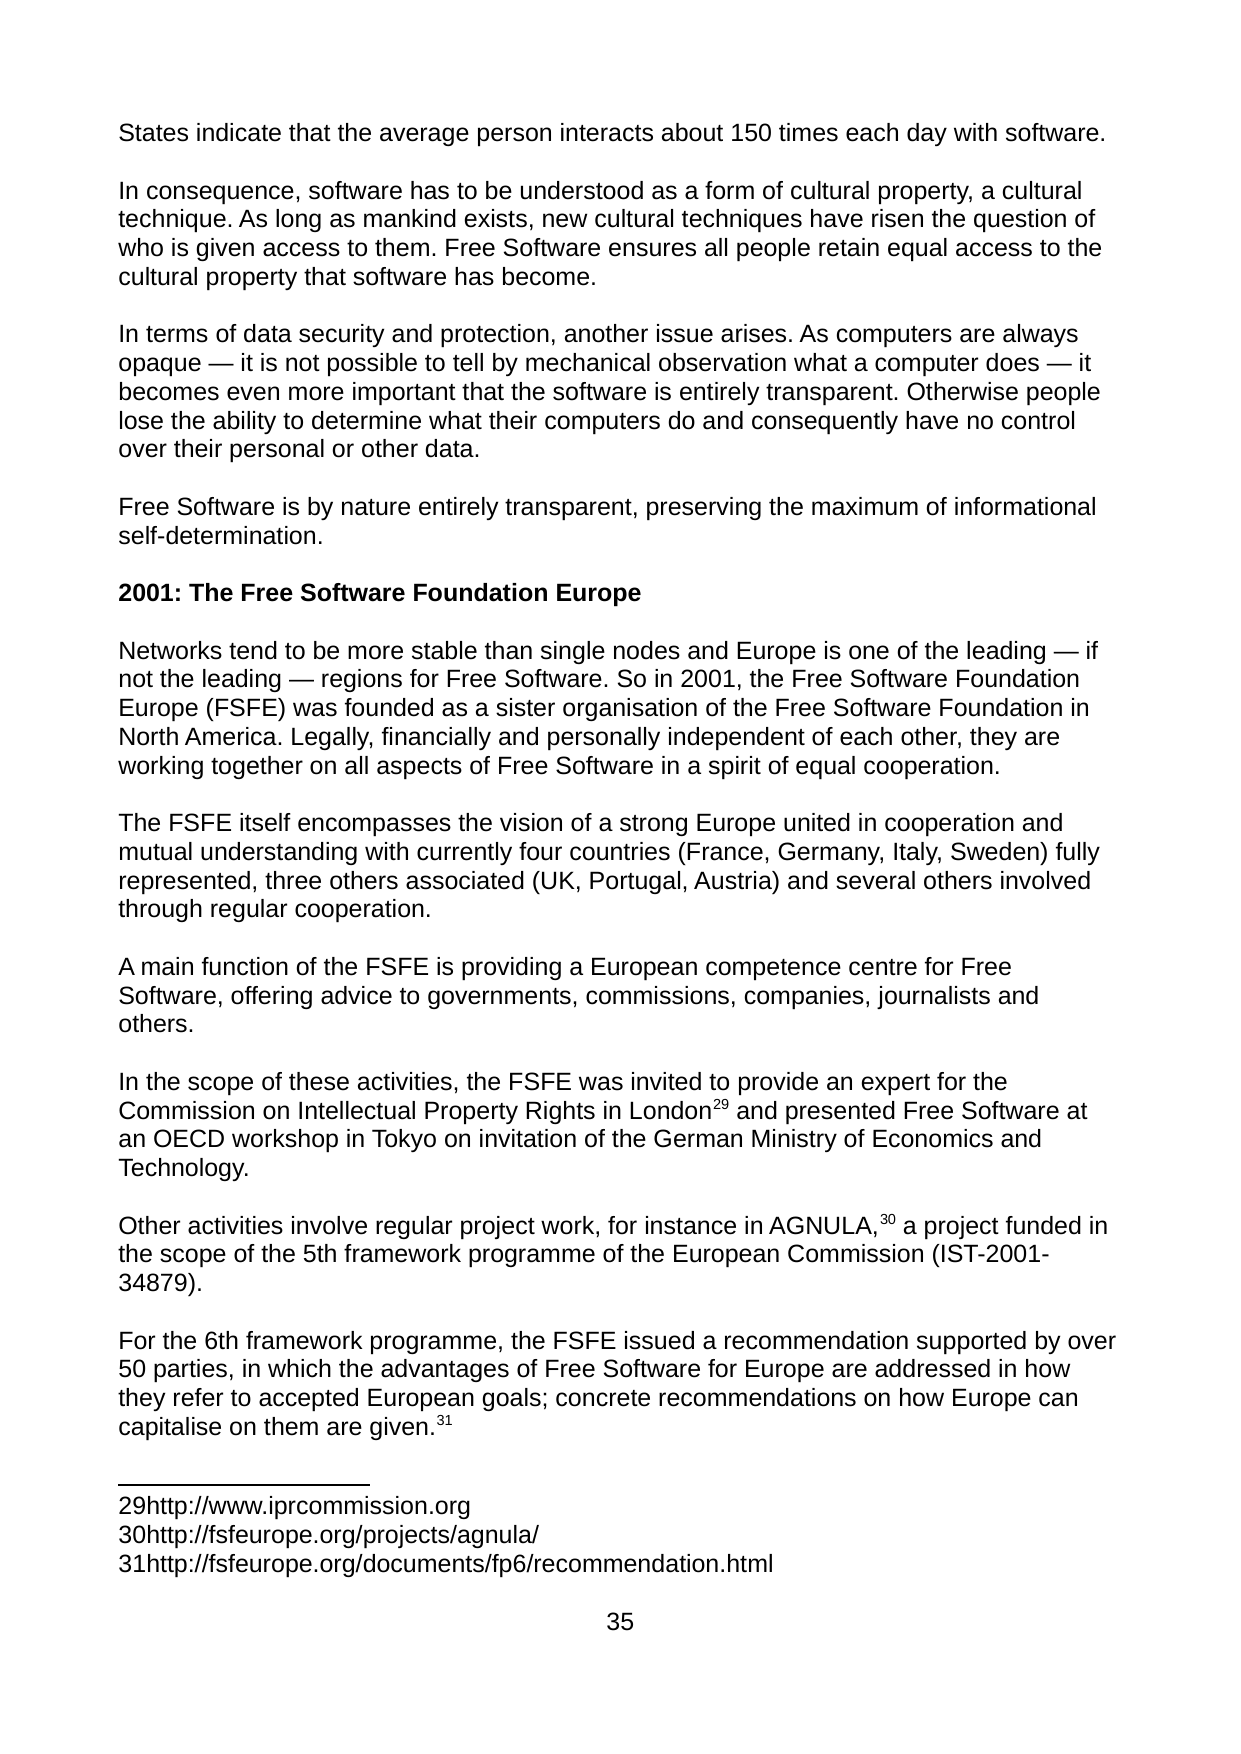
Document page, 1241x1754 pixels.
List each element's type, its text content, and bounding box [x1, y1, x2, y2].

text Free Software is by nature entirely transparent, preserving the maximum of informational self-determination. [118, 492, 1122, 549]
text http://fsfeurope.org/projects/agnula/ [118, 1520, 1122, 1549]
text http://www.iprcommission.org [118, 1491, 1122, 1520]
text In terms of data security and protection, another issue arises. As computers are always opaque — it is not possible to tell by mechanical observation what a computer does — it becomes even more important that the software is entirely transparent. Otherwise people lose the ability to determine what their computers do and consequently have no control over their personal or other data. [118, 319, 1122, 463]
text 2001: The Free Software Foundation Europe [118, 578, 1122, 607]
text In the scope of these activities, the FSFE was invited to provide an expert for the Commission on Intellectual Property Rights in London and presented Free Software at an OECD workshop in Tokyo on invitation of the German Ministry of Economics and Technology. [118, 1067, 1122, 1182]
text Networks tend to be more stable than single nodes and Europe is one of the leading — if not the leading — regions for Free Software. So in 2001, the Free Software Foundation Europe (FSFE) was founded as a sister organisation of the Free Software Foundation in North America. Legally, financially and personally independent of each other, they are working together on all aspects of Free Software in a spirit of equal cooperation. [118, 636, 1122, 779]
text http://fsfeurope.org/documents/fp6/recommendation.html [118, 1549, 1122, 1577]
text Other activities involve regular project work, for instance in AGNULA, a project funded in the scope of the 5th framework programme of the European Commission (IST-2001-34879). [118, 1211, 1122, 1297]
text For the 6th framework programme, the FSFE issued a recommendation supported by over 50 parties, in which the advantages of Free Software for Europe are addressed in how they refer to accepted European goals; concrete recommendations on how Europe can capitalise on them are given. [118, 1326, 1122, 1441]
text States indicate that the average person interacts about 150 times each day with software. [118, 118, 1122, 147]
text The FSFE itself encompasses the vision of a strong Europe united in cooperation and mutual understanding with currently four countries (France, Germany, Italy, Sweden) fully represented, three others associated (UK, Portugal, Austria) and several others involved through regular cooperation. [118, 808, 1122, 923]
text In consequence, software has to be understood as a form of cultural property, a cultural technique. As long as mankind exists, new cultural techniques have risen the question of who is given access to them. Free Software ensures all people retain equal access to the cultural property that software has become. [118, 176, 1122, 291]
text A main function of the FSFE is providing a European competence centre for Free Software, offering advice to governments, commissions, companies, journalists and others. [118, 952, 1122, 1038]
